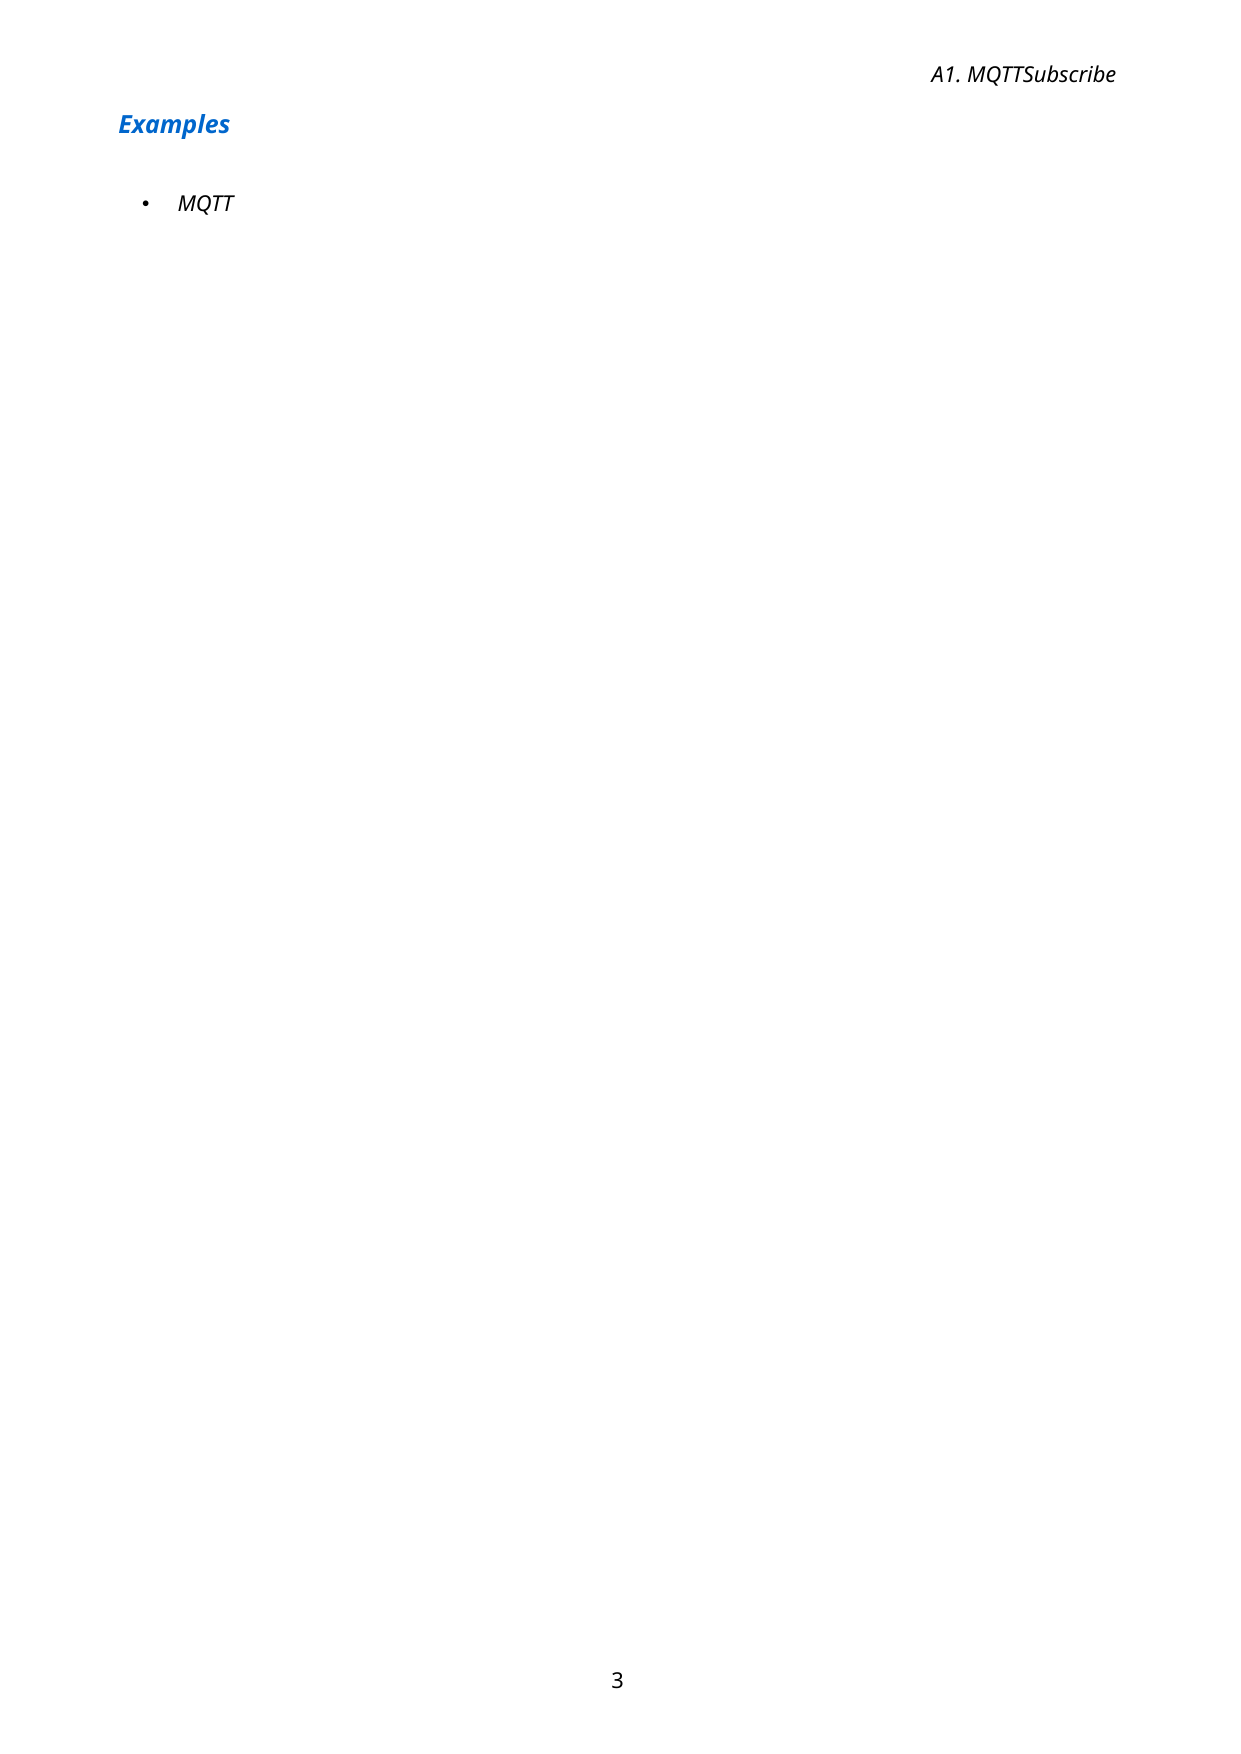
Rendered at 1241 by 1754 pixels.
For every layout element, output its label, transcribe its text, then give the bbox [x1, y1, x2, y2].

list MQTT [142, 188, 1110, 218]
subtitle Examples [118, 107, 1122, 141]
